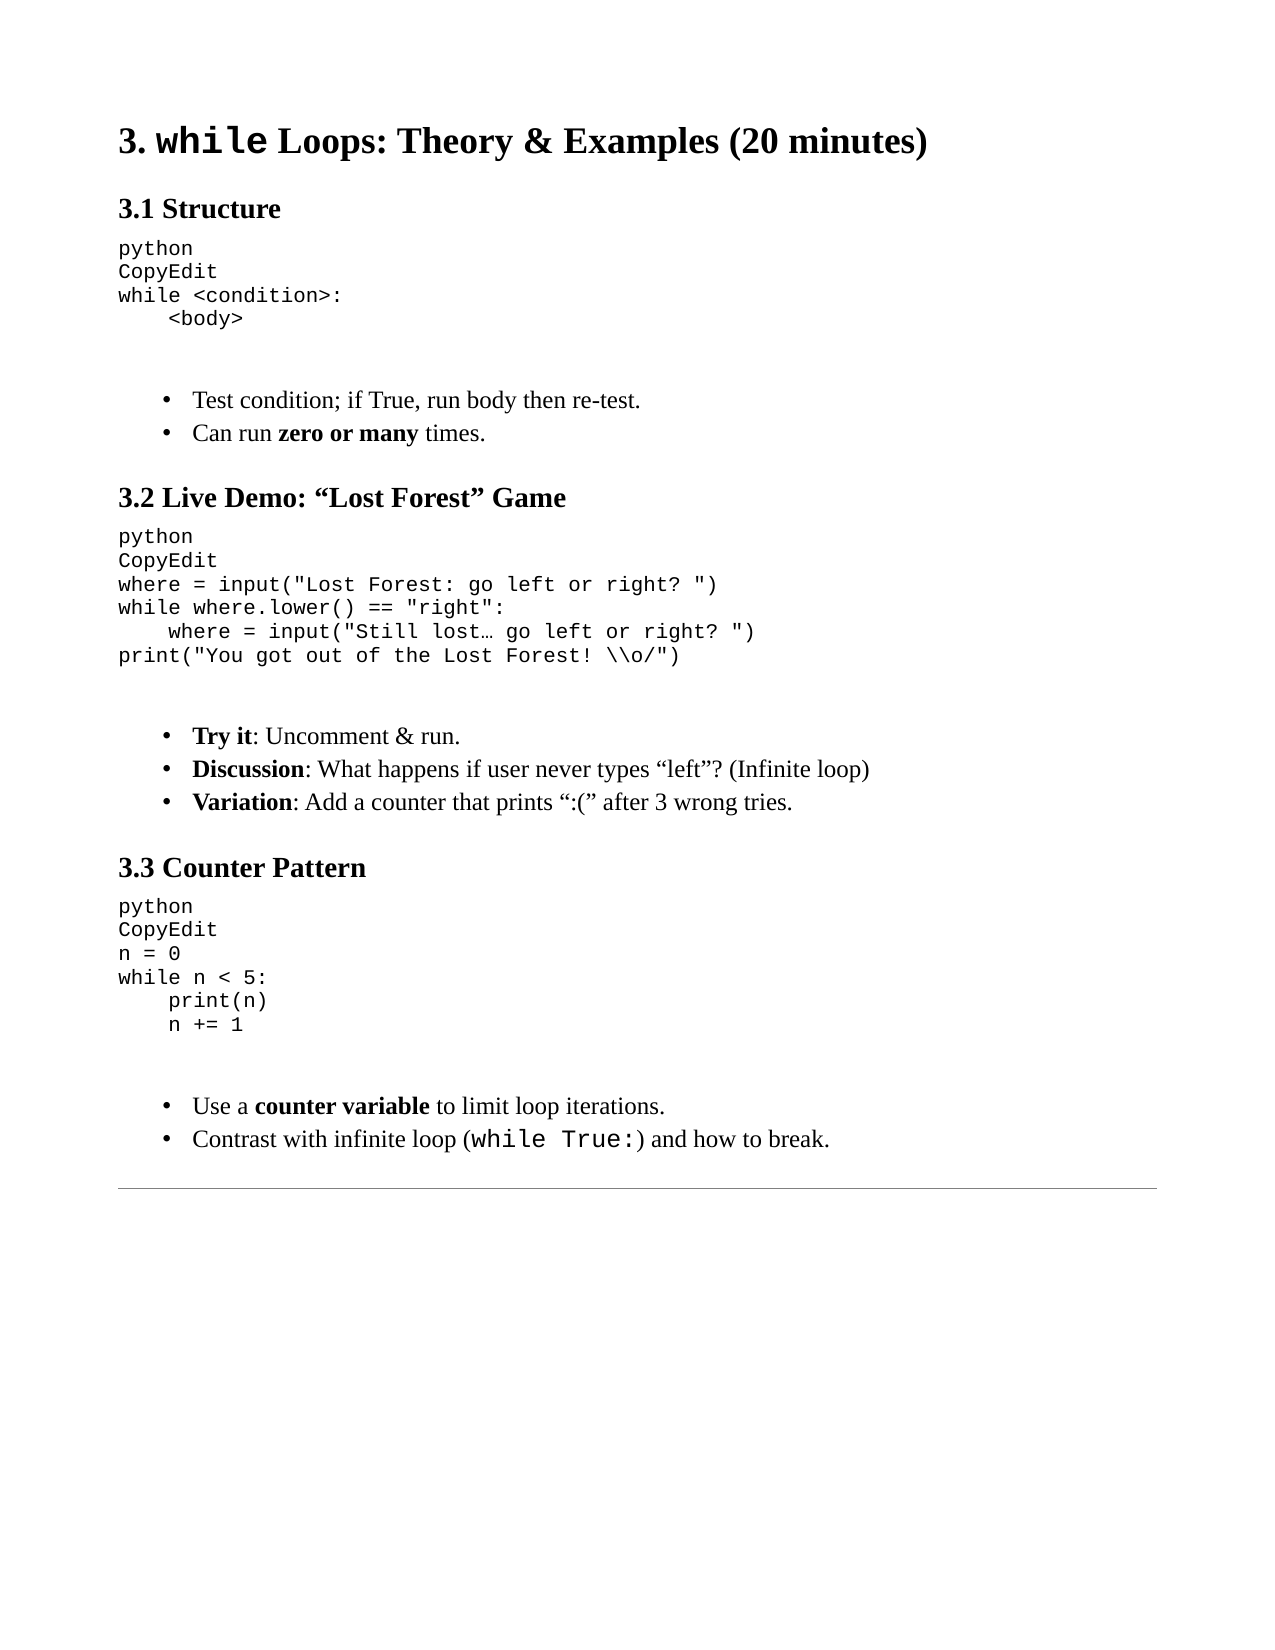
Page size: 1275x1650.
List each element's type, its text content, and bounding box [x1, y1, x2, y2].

subtitle 3.2 Live Demo: “Lost Forest” Game [118, 480, 1157, 514]
text while n < 5: [118, 967, 1157, 990]
text while <condition>: [118, 285, 1157, 308]
text n += 1 [118, 1014, 1157, 1038]
list Contrast with infinite loop (while True:) and how to break. [162, 1124, 1157, 1154]
list Use a counter variable to limit loop iterations. [162, 1091, 1157, 1119]
subtitle 3.3 Counter Pattern [118, 850, 1157, 883]
list Can run zero or many times. [162, 418, 1157, 447]
subtitle 3. while Loops: Theory & Examples (20 minutes) [118, 118, 1157, 164]
text n = 0 [118, 943, 1157, 967]
text CopyEdit [118, 919, 1157, 943]
text print(n) [118, 990, 1157, 1014]
text while where.lower() == "right": [118, 597, 1157, 621]
list Variation: Add a counter that prints “:(” after 3 wrong tries. [162, 787, 1157, 816]
text CopyEdit [118, 261, 1157, 285]
subtitle 3.1 Structure [118, 191, 1157, 225]
text print("You got out of the Lost Forest! \\o/") [118, 645, 1157, 668]
list Test condition; if True, run body then re-test. [162, 385, 1157, 414]
text CopyEdit [118, 550, 1157, 574]
text python [118, 526, 1157, 550]
list Discussion: What happens if user never types “left”? (Infinite loop) [162, 754, 1157, 783]
text where = input("Lost Forest: go left or right? ") [118, 574, 1157, 597]
text python [118, 237, 1157, 261]
text python [118, 896, 1157, 919]
text <body> [118, 308, 1157, 332]
list Try it: Uncomment & run. [162, 721, 1157, 750]
text where = input("Still lost… go left or right? ") [118, 621, 1157, 645]
